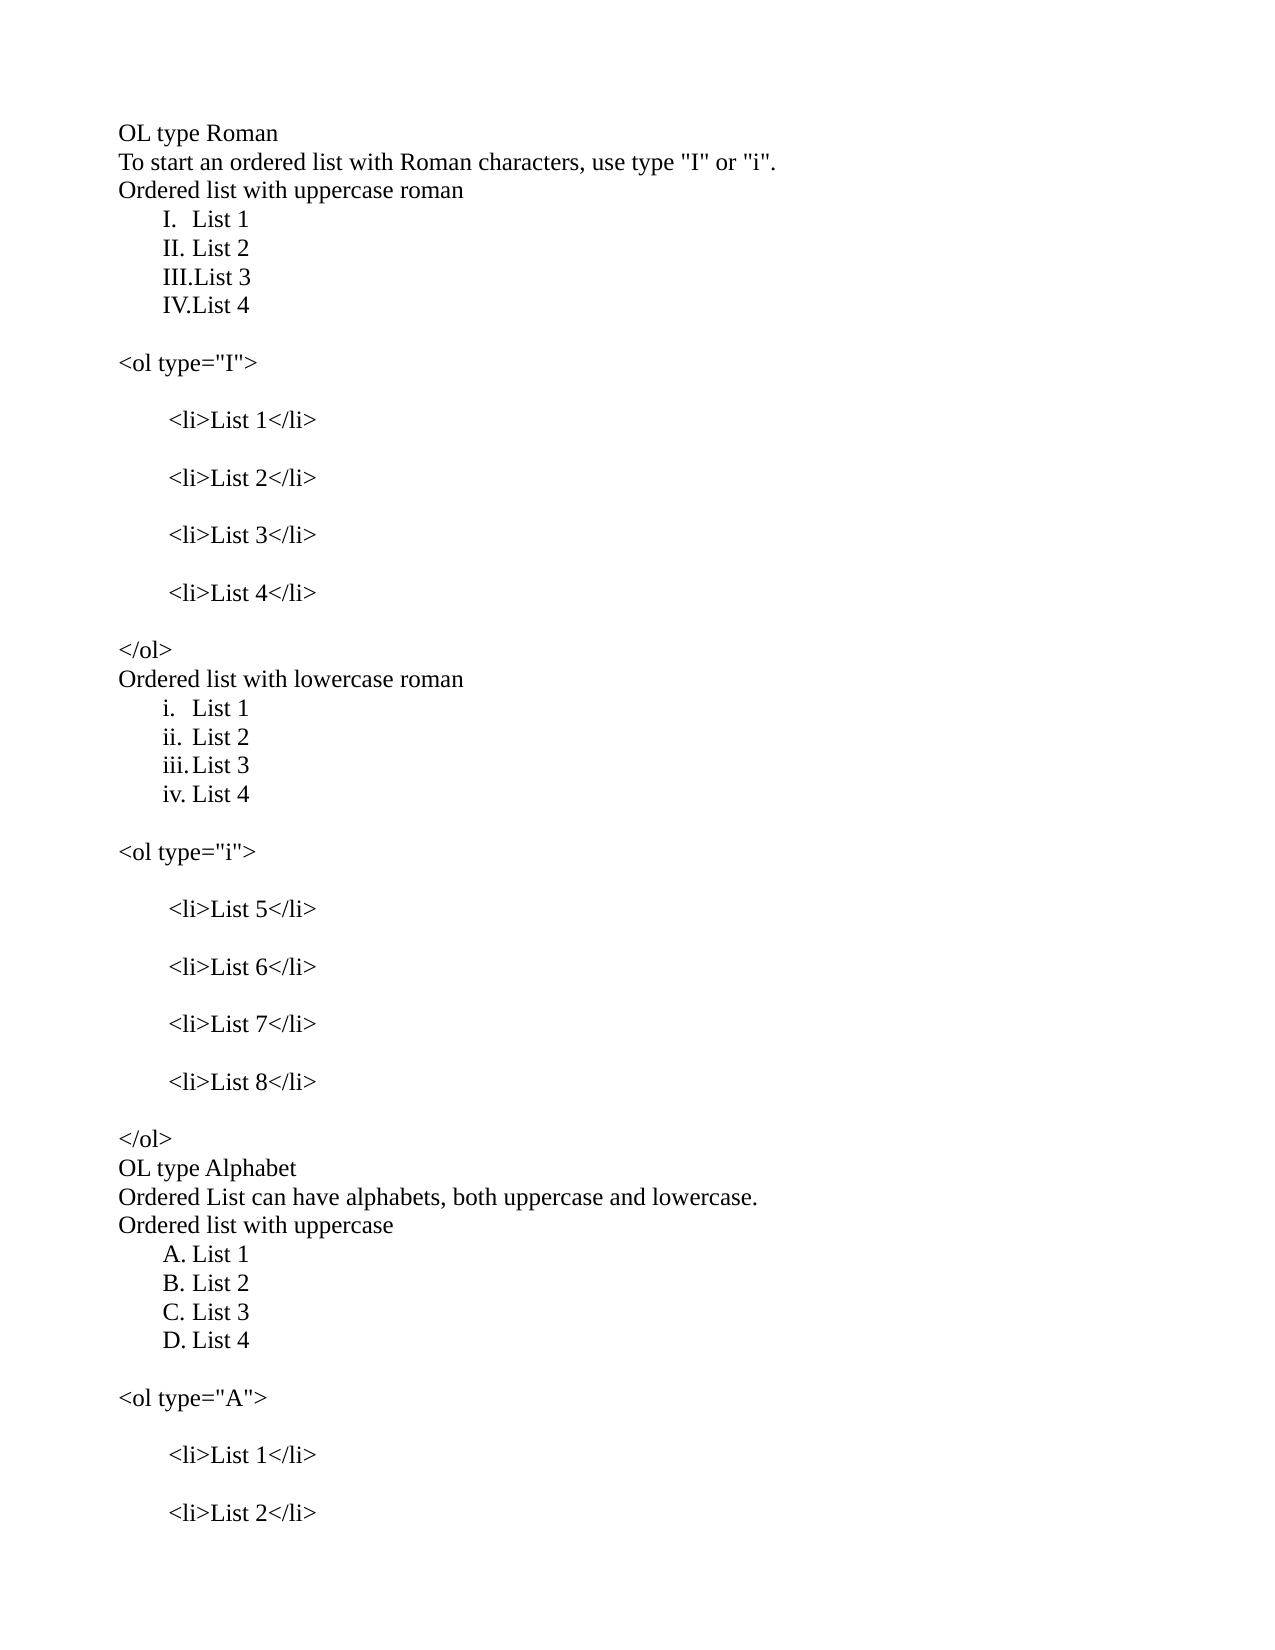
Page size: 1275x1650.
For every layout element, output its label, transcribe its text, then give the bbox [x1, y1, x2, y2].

list List 1 [162, 1239, 1157, 1268]
text <li>List 6</li> [118, 952, 1157, 981]
text </ol> [118, 636, 1157, 664]
text <li>List 4</li> [118, 578, 1157, 607]
text <li>List 3</li> [118, 521, 1157, 549]
list List 3 [162, 751, 1157, 779]
list List 1 [162, 204, 1157, 233]
text <li>List 2</li> [118, 1498, 1157, 1527]
list List 4 [162, 779, 1157, 808]
list List 2 [162, 233, 1157, 262]
text <li>List 2</li> [118, 463, 1157, 492]
list List 1 [162, 693, 1157, 722]
list List 3 [162, 1297, 1157, 1326]
text Ordered List can have alphabets, both uppercase and lowercase. [118, 1182, 1157, 1211]
text Ordered list with lowercase roman [118, 664, 1157, 693]
text <ol type="I"> [118, 348, 1157, 377]
text <li>List 1</li> [118, 1441, 1157, 1469]
text To start an ordered list with Roman characters, use type "I" or "i". [118, 147, 1157, 176]
list List 2 [162, 722, 1157, 751]
text Ordered list with uppercase roman [118, 176, 1157, 204]
text OL type Alphabet [118, 1153, 1157, 1182]
text Ordered list with uppercase [118, 1211, 1157, 1239]
text <li>List 5</li> [118, 894, 1157, 923]
text <li>List 1</li> [118, 406, 1157, 434]
text <ol type="i"> [118, 837, 1157, 866]
text <ol type="A"> [118, 1383, 1157, 1412]
list List 4 [162, 1326, 1157, 1354]
list List 2 [162, 1268, 1157, 1297]
text </ol> [118, 1124, 1157, 1153]
list List 4 [162, 291, 1157, 319]
text <li>List 7</li> [118, 1009, 1157, 1038]
text OL type Roman [118, 118, 1157, 147]
list List 3 [162, 262, 1157, 291]
text <li>List 8</li> [118, 1067, 1157, 1096]
